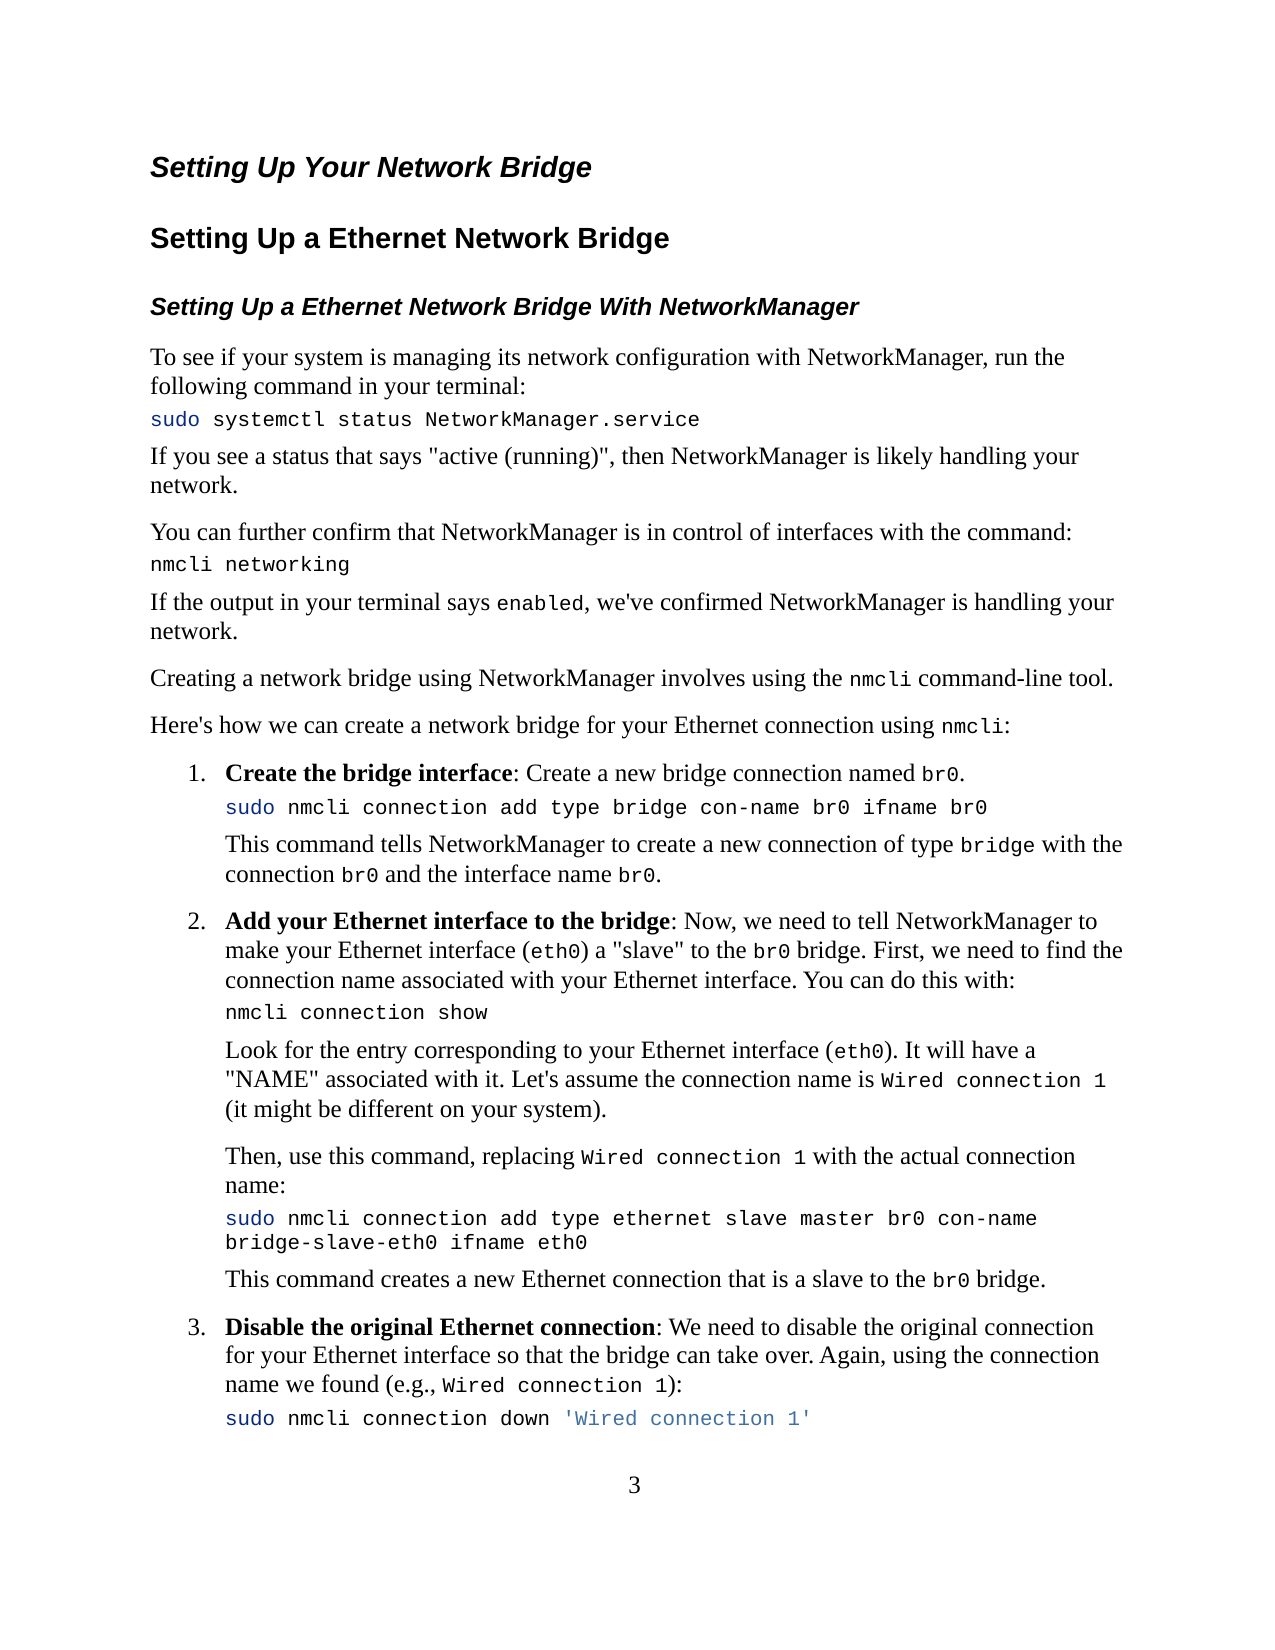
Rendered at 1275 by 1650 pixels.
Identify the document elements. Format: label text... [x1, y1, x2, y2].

list sudo nmcli connection down 'Wired connection 1' [187, 1408, 1125, 1432]
list This command tells NetworkManager to create a new connection of type bridge with the connection br0 and the interface name br0. [187, 829, 1125, 888]
list Add your Ethernet interface to the bridge: Now, we need to tell NetworkManager to make your Ethernet interface (eth0) a "slave" to the br0 bridge. First, we need to find the connection name associated with your Ethernet interface. You can do this with: [187, 906, 1125, 993]
list Then, use this command, replacing Wired connection 1 with the actual connection name: [187, 1141, 1125, 1199]
text You can further confirm that NetworkManager is in control of interfaces with the command: [150, 517, 1125, 545]
text To see if your system is managing its network configuration with NetworkManager, run the following command in your terminal: [150, 342, 1125, 399]
text Here's how we can create a network bridge for your Ethernet connection using nmcli: [150, 711, 1125, 740]
list sudo nmcli connection add type bridge con-name br0 ifname br0 [187, 797, 1125, 820]
list nmcli connection show [187, 1002, 1125, 1026]
text If the output in your terminal says enabled, we've confirmed NetworkManager is handling your network. [150, 587, 1125, 645]
list Disable the original Ethernet connection: We need to disable the original connection for your Ethernet interface so that the bridge can take over. Again, using the connection name we found (e.g., Wired connection 1): [187, 1312, 1125, 1399]
subtitle Setting Up a Ethernet Network Bridge With NetworkManager [150, 292, 1125, 321]
text nmcli networking [150, 554, 1125, 578]
list Look for the entry corresponding to your Ethernet interface (eth0). It will have a "NAME" associated with it. Let's assume the connection name is Wired connection 1 (it might be different on your system). [187, 1035, 1125, 1123]
text Creating a network bridge using NetworkManager involves using the nmcli command-line tool. [150, 663, 1125, 693]
list Create the bridge interface: Create a new bridge connection named br0. [187, 758, 1125, 788]
text sudo systemctl status NetworkManager.service [150, 408, 1125, 432]
list sudo nmcli connection add type ethernet slave master br0 con-name bridge-slave-eth0 ifname eth0 [187, 1208, 1125, 1255]
text If you see a status that says "active (running)", then NetworkManager is likely handling your network. [150, 441, 1125, 499]
subtitle Setting Up a Ethernet Network Bridge [150, 221, 1125, 254]
subtitle Setting Up Your Network Bridge [150, 150, 1125, 183]
list This command creates a new Ethernet connection that is a slave to the br0 bridge. [187, 1264, 1125, 1294]
